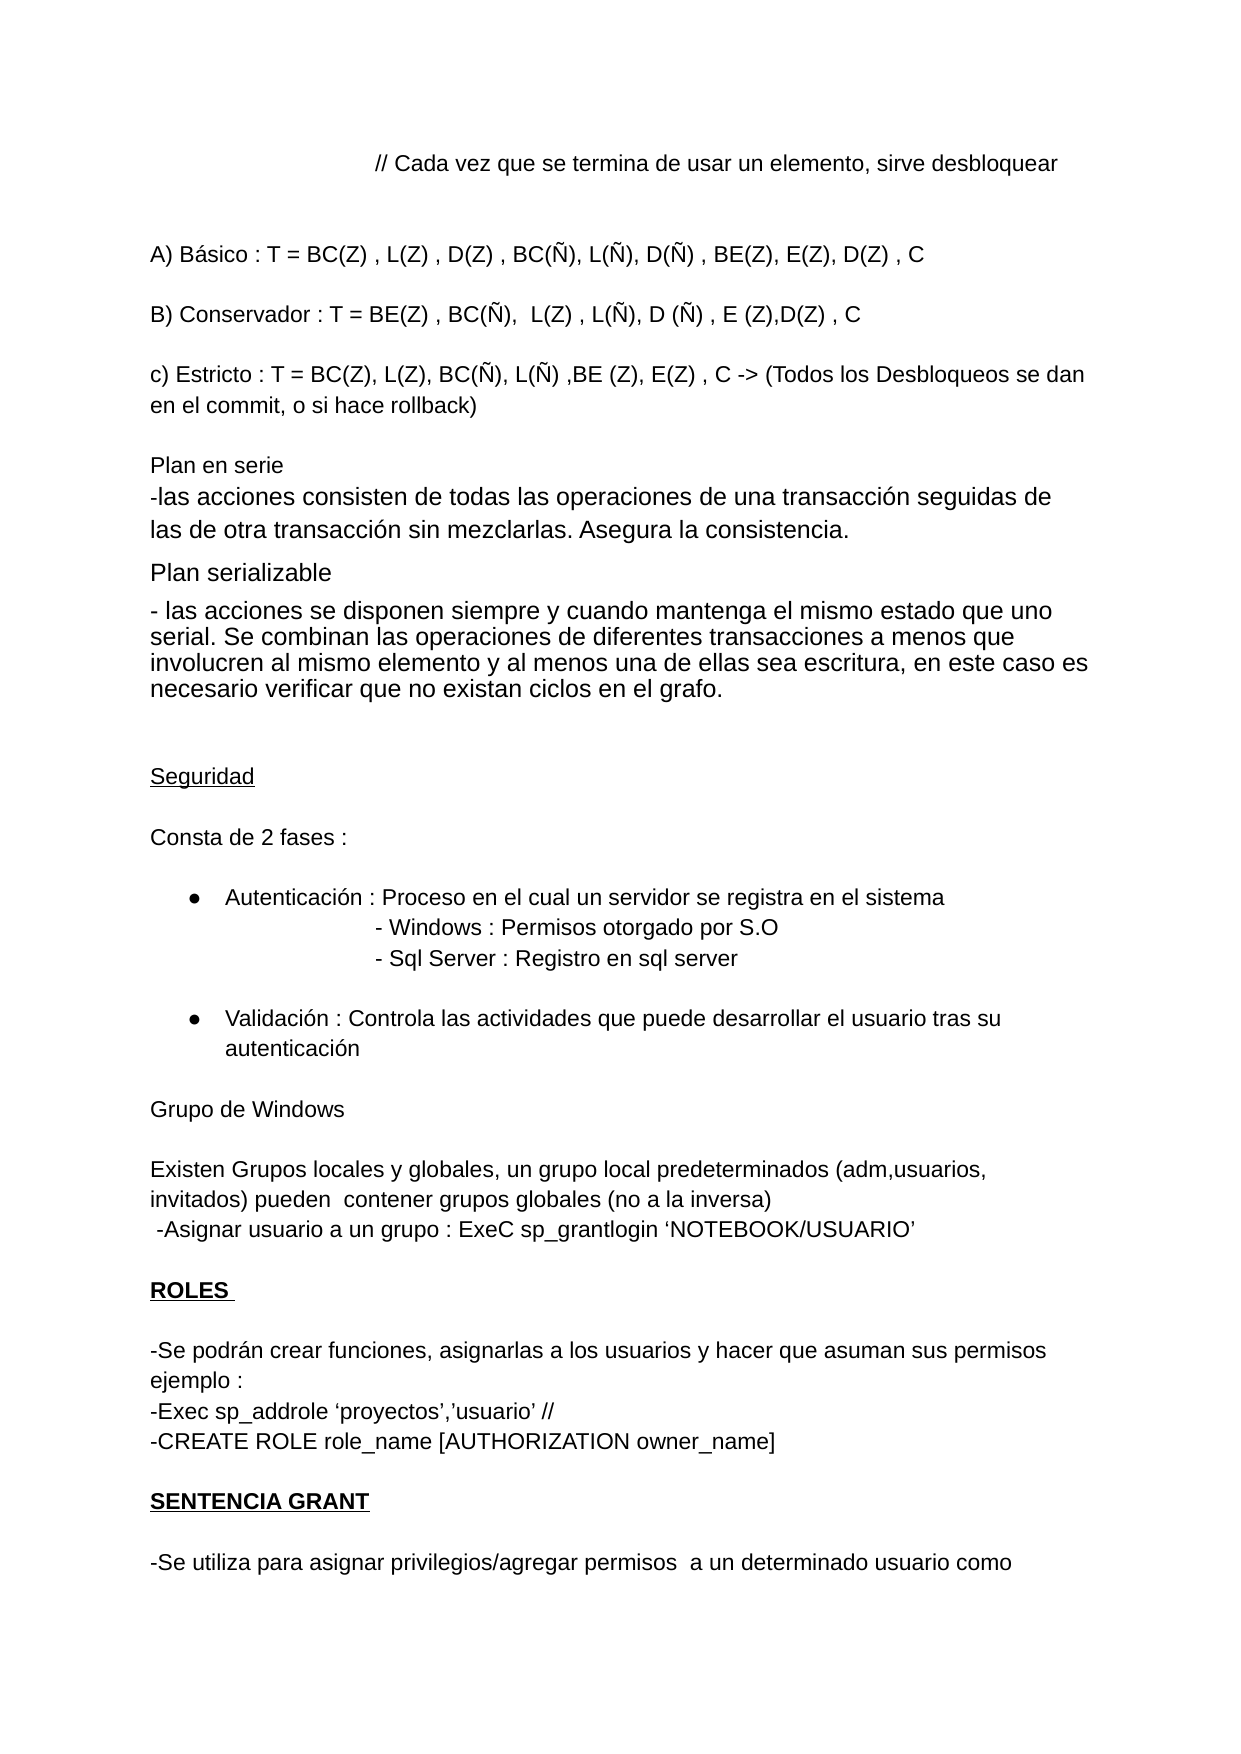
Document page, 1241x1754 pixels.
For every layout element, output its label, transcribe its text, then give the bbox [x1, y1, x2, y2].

text SENTENCIA GRANT [150, 1488, 1090, 1514]
text Consta de 2 fases : [150, 824, 1090, 850]
text Grupo de Windows [150, 1096, 1090, 1122]
text // Cada vez que se termina de usar un elemento, sirve desbloquear [150, 150, 1090, 176]
text A) Básico : T = BC(Z) , L(Z) , D(Z) , BC(Ñ), L(Ñ), D(Ñ) , BE(Z), E(Z), D(Z) , C [150, 241, 1090, 267]
text Existen Grupos locales y globales, un grupo local predeterminados (adm,usuarios, invitados) pueden contener grupos globales (no a la inversa) [150, 1156, 1090, 1212]
text -Se utiliza para asignar privilegios/agregar permisos a un determinado usuario como [150, 1549, 1090, 1575]
text B) Conservador : T = BE(Z) , BC(Ñ), L(Z) , L(Ñ), D (Ñ) , E (Z),D(Z) , C [150, 301, 1090, 327]
text - las acciones se disponen siempre y cuando mantenga el mismo estado que uno serial. Se combinan las operaciones de diferentes transacciones a menos que involucren al mismo elemento y al menos una de ellas sea escritura, en este caso es necesario verificar que no existan ciclos en el grafo. [150, 599, 1090, 703]
text -las acciones consisten de todas las operaciones de una transacción seguidas de las de otra transacción sin mezclarlas. Asegura la consistencia. [150, 482, 1090, 544]
text - Windows : Permisos otorgado por S.O [300, 914, 1090, 941]
text ejemplo : [150, 1367, 1090, 1394]
text -Asignar usuario a un grupo : ExeC sp_grantlogin ‘NOTEBOOK/USUARIO’ [150, 1216, 1090, 1243]
text c) Estricto : T = BC(Z), L(Z), BC(Ñ), L(Ñ) ,BE (Z), E(Z) , C -> (Todos los Desbloqueos se dan en el commit, o si hace rollback) [150, 361, 1090, 418]
text -Se podrán crear funciones, asignarlas a los usuarios y hacer que asuman sus permisos [150, 1337, 1090, 1363]
text -Exec sp_addrole ‘proyectos’,’usuario’ // [150, 1398, 1090, 1424]
list Autenticación : Proceso en el cual un servidor se registra en el sistema [187, 884, 1090, 910]
text -CREATE ROLE role_name [AUTHORIZATION owner_name] [150, 1428, 1090, 1454]
text ROLES [150, 1277, 1090, 1303]
text Plan serializable [150, 561, 1090, 587]
list Validación : Controla las actividades que puede desarrollar el usuario tras su autenticación [187, 1005, 1090, 1061]
text Plan en serie [150, 452, 1090, 478]
text Seguridad [150, 763, 1090, 789]
text - Sql Server : Registro en sql server [300, 944, 1090, 971]
